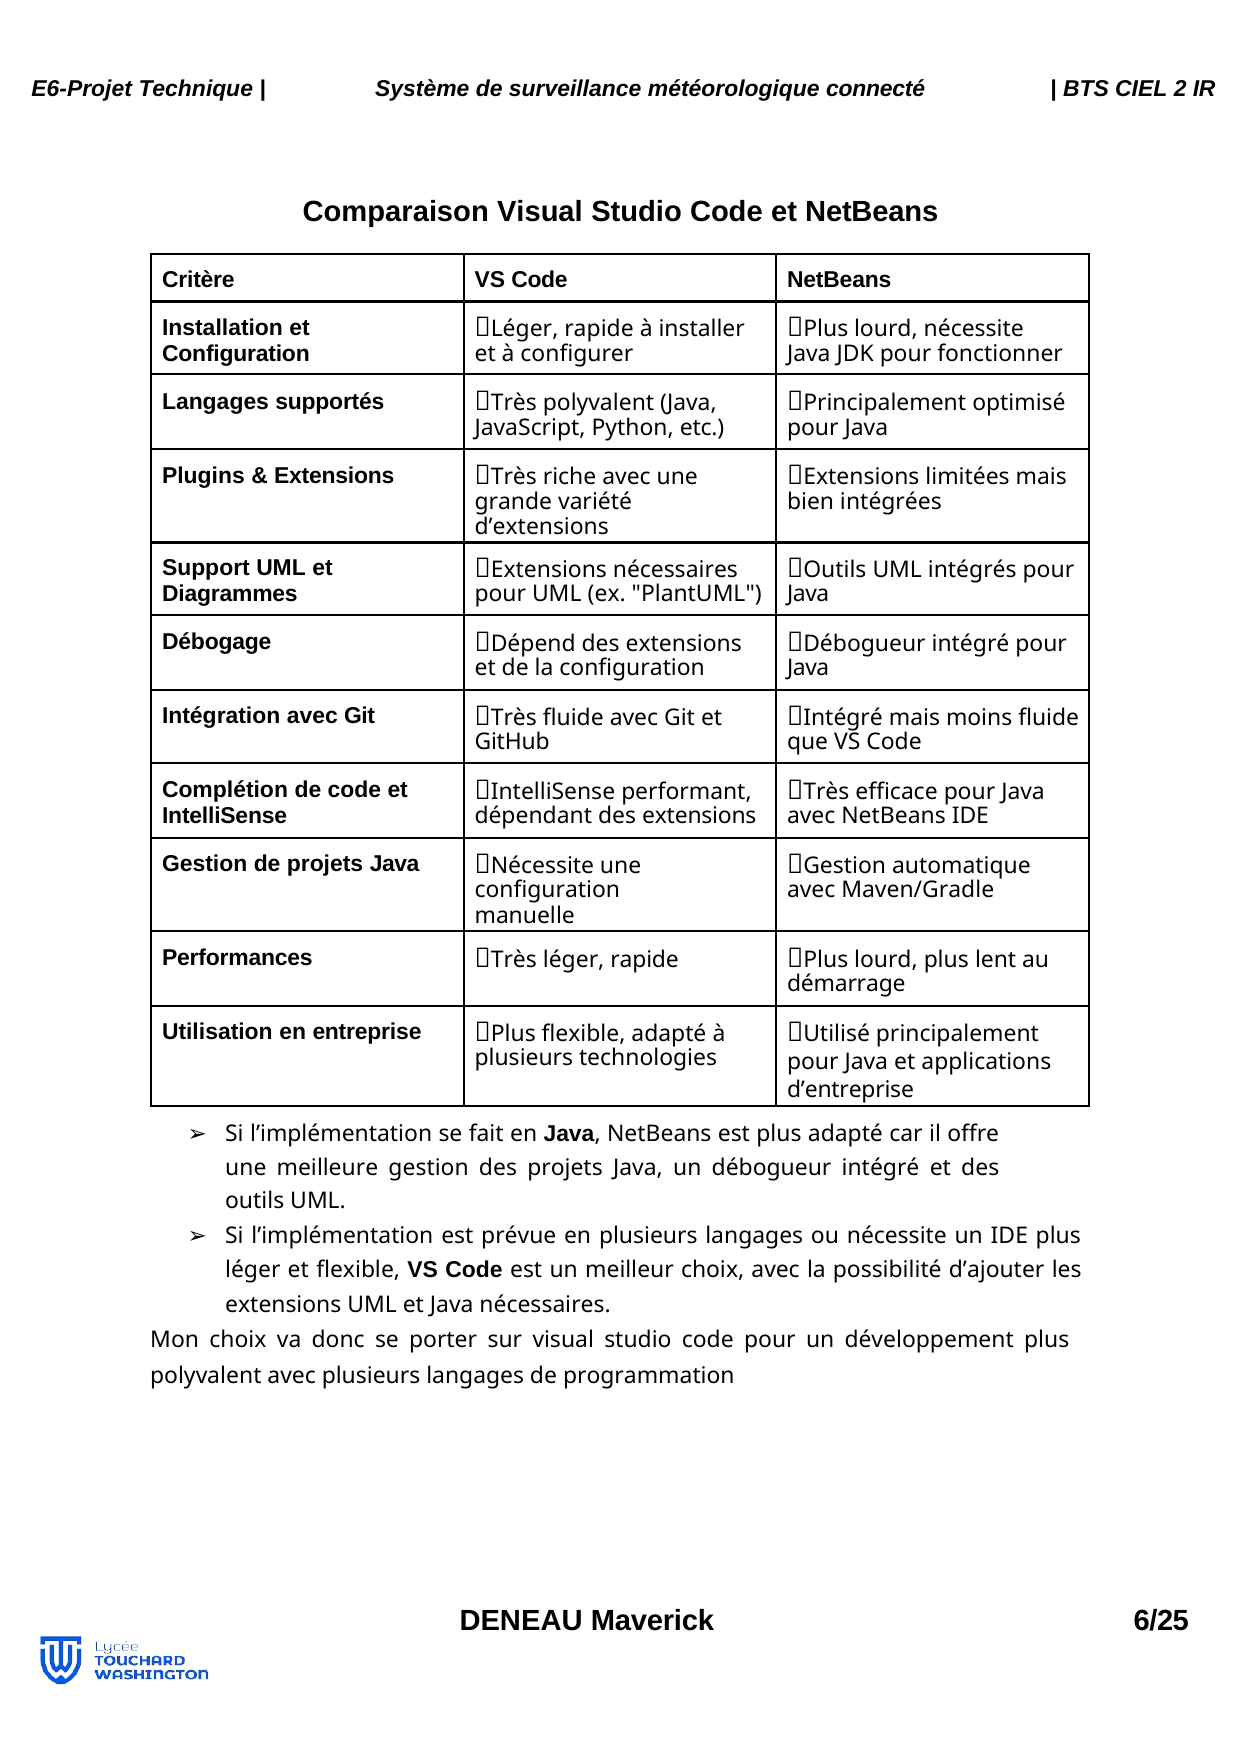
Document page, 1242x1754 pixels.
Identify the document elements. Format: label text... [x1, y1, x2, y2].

table_cell ❌Extensions limitées mais bien intégrées [777, 450, 1088, 541]
table_cell Langages supportés [152, 375, 463, 448]
table_cell Débogage [152, 616, 463, 689]
table_cell ❌Plus lourd, nécessite Java JDK pour fonctionner [777, 303, 1088, 373]
table_header Critère [152, 255, 463, 300]
picture [0, 1598, 249, 1722]
table_cell ❌Nécessite une configuration manuelle [465, 839, 775, 930]
table_header VS Code [465, 255, 775, 300]
table_cell ✅Léger, rapide à installer et à configurer [465, 303, 775, 373]
table_cell Installation et Configuration [152, 303, 463, 373]
table_cell ❌Dépend des extensions et de la configuration [465, 616, 775, 689]
table_cell ❌Principalement optimisé pour Java [777, 375, 1088, 448]
table_cell ✅Très fluide avec Git et GitHub [465, 691, 775, 762]
table_cell ✅Très polyvalent (Java, JavaScript, Python, etc.) [465, 375, 775, 448]
table_cell ✅Très riche avec une grande variété d’extensions [465, 450, 775, 541]
table_header NetBeans [777, 255, 1088, 300]
table_cell Plugins & Extensions [152, 450, 463, 541]
text Mon choix va donc se porter sur visual studio code pour un développement plus polyvalent avec plusieurs langages de programmation [150, 1323, 1069, 1390]
list Si l’implémentation se fait en Java, NetBeans est plus adapté car il offre une meilleure gestion des projets Java, un débogueur intégré et des outils UML. [187, 1117, 1000, 1216]
table_cell ✅Très efficace pour Java avec NetBeans IDE [777, 764, 1088, 837]
table_cell ✅Débogueur intégré pour Java [777, 616, 1088, 689]
table_cell ❌Intégré mais moins fluide que VS Code [777, 691, 1088, 762]
table_cell ✅Gestion automatique avec Maven/Gradle [777, 839, 1088, 930]
table_cell ✅Très léger, rapide [465, 932, 775, 1005]
table_cell Gestion de projets Java [152, 839, 463, 930]
list Si l’implémentation est prévue en plusieurs langages ou nécessite un IDE plus léger et flexible, VS Code est un meilleur choix, avec la possibilité d’ajouter les extensions UML et Java nécessaires. [187, 1219, 1082, 1319]
table_cell ✅IntelliSense performant, dépendant des extensions [465, 764, 775, 837]
table_cell ❌Utilisé principalement pour Java et applications d’entreprise [777, 1007, 1088, 1105]
table_cell Complétion de code et IntelliSense [152, 764, 463, 837]
table_cell ✅Outils UML intégrés pour Java [777, 544, 1088, 614]
table_cell Performances [152, 932, 463, 1005]
table_cell Support UML et Diagrammes [152, 544, 463, 614]
table_cell Utilisation en entreprise [152, 1007, 463, 1105]
table_cell ✅Plus flexible, adapté à plusieurs technologies [465, 1007, 775, 1105]
table_cell ❌Plus lourd, plus lent au démarrage [777, 932, 1088, 1005]
table_cell ❌Extensions nécessaires pour UML (ex. "PlantUML") [465, 544, 775, 614]
table_cell Intégration avec Git [152, 691, 463, 762]
subtitle Comparaison Visual Studio Code et NetBeans [0, 194, 1240, 228]
